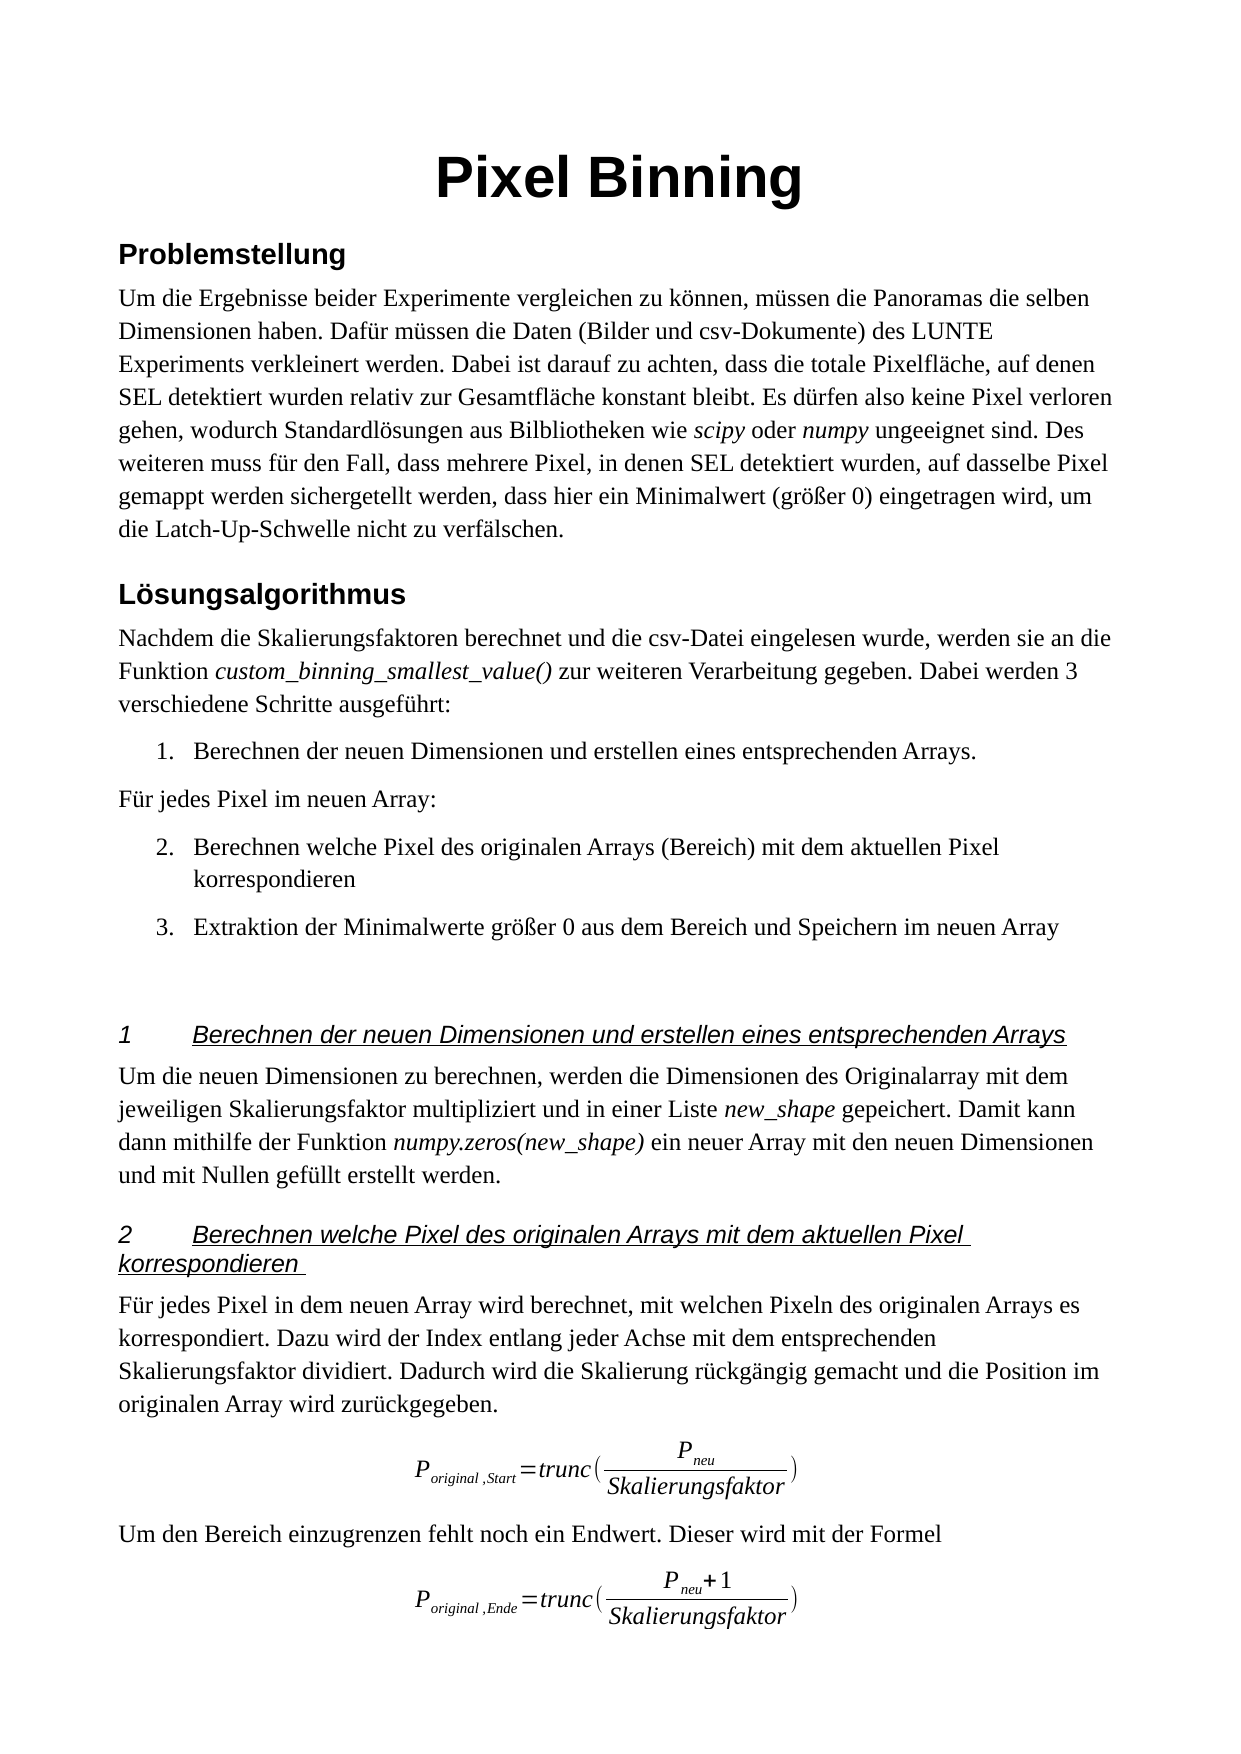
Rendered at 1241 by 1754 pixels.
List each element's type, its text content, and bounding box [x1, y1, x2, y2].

text Um den Bereich einzugrenzen fehlt noch ein Endwert. Dieser wird mit der Formel [118, 1519, 1122, 1547]
title Pixel Binning [118, 143, 1122, 210]
subtitle Lösungsalgorithmus [118, 577, 1122, 610]
subtitle Berechnen welche Pixel des originalen Arrays mit dem aktuellen Pixel korrespondieren [118, 1220, 1122, 1278]
text Für jedes Pixel in dem neuen Array wird berechnet, mit welchen Pixeln des originalen Arrays es korrespondiert. Dazu wird der Index entlang jeder Achse mit dem entsprechenden Skalierungsfaktor dividiert. Dadurch wird die Skalierung rückgängig gemacht und die Position im originalen Array wird zurückgegeben. [118, 1290, 1122, 1418]
list Berechnen welche Pixel des originalen Arrays (Bereich) mit dem aktuellen Pixel korrespondieren [156, 832, 1122, 893]
list Berechnen der neuen Dimensionen und erstellen eines entsprechenden Arrays. [156, 736, 1122, 765]
text Nachdem die Skalierungsfaktoren berechnet und die csv-Datei eingelesen wurde, werden sie an die Funktion custom_binning_smallest_value() zur weiteren Verarbeitung gegeben. Dabei werden 3 verschiedene Schritte ausgeführt: [118, 623, 1122, 717]
subtitle Berechnen der neuen Dimensionen und erstellen eines entsprechenden Arrays [118, 1020, 1122, 1049]
text Um die Ergebnisse beider Experimente vergleichen zu können, müssen die Panoramas die selben Dimensionen haben. Dafür müssen die Daten (Bilder und csv-Dokumente) des LUNTE Experiments verkleinert werden. Dabei ist darauf zu achten, dass die totale Pixelfläche, auf denen SEL detektiert wurden relativ zur Gesamtfläche konstant bleibt. Es dürfen also keine Pixel verloren gehen, wodurch Standardlösungen aus Bilbliotheken wie scipy oder numpy ungeeignet sind. Des weiteren muss für den Fall, dass mehrere Pixel, in denen SEL detektiert wurden, auf dasselbe Pixel gemappt werden sichergetellt werden, dass hier ein Minimalwert (größer 0) eingetragen wird, um die Latch-Up-Schwelle nicht zu verfälschen. [118, 283, 1122, 543]
subtitle Problemstellung [118, 237, 1122, 271]
list Extraktion der Minimalwerte größer 0 aus dem Bereich und Speichern im neuen Array [156, 912, 1122, 941]
text Um die neuen Dimensionen zu berechnen, werden die Dimensionen des Originalarray mit dem jeweiligen Skalierungsfaktor multipliziert und in einer Liste new_shape gepeichert. Damit kann dann mithilfe der Funktion numpy.zeros(new_shape) ein neuer Array mit den neuen Dimensionen und mit Nullen gefüllt erstellt werden. [118, 1061, 1122, 1189]
text Für jedes Pixel im neuen Array: [118, 784, 1122, 813]
